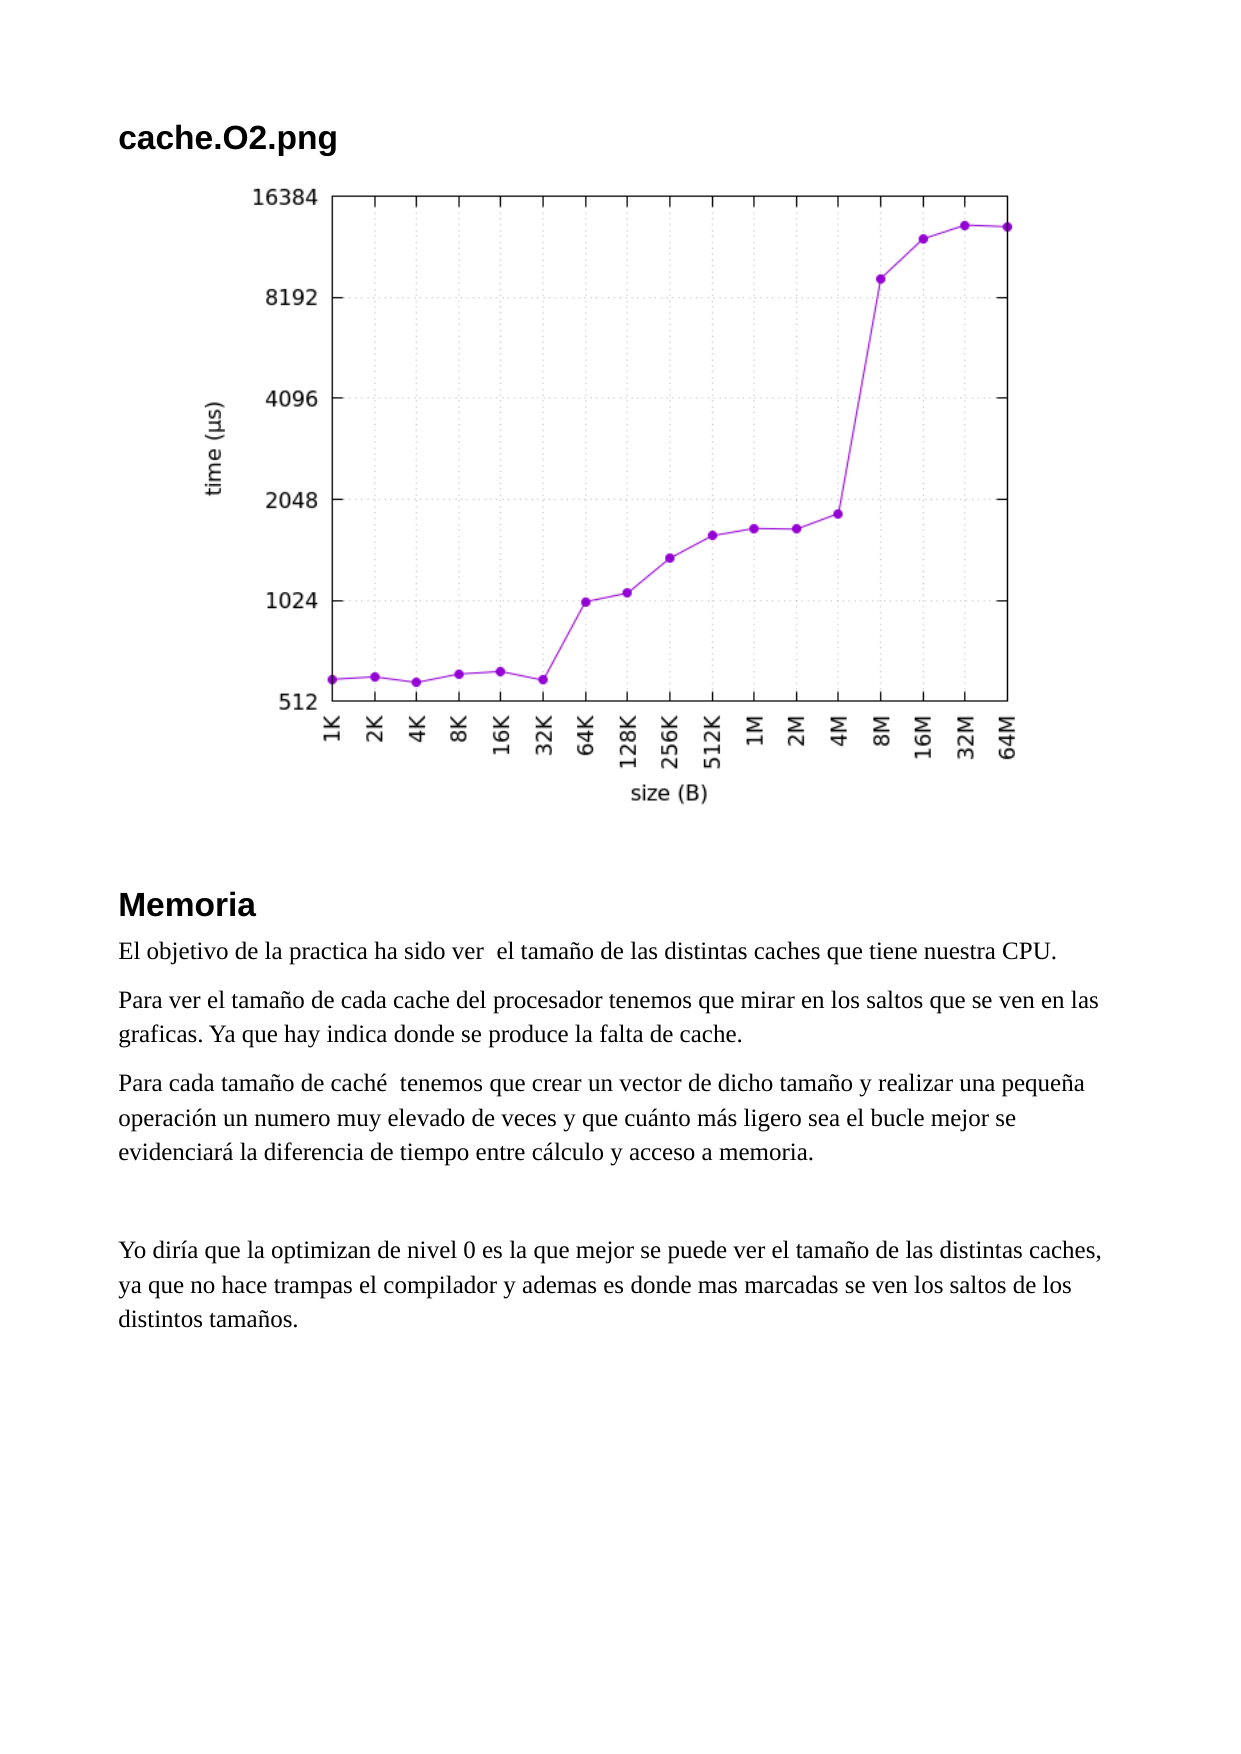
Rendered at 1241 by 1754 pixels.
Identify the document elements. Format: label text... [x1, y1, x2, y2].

subtitle Memoria [118, 885, 1122, 923]
text Yo diría que la optimizan de nivel 0 es la que mejor se puede ver el tamaño de las distintas caches, ya que no hace trampas el compilador y ademas es donde mas marcadas se ven los saltos de los distintos tamaños. [118, 1236, 1122, 1333]
text El objetivo de la practica ha sido ver el tamaño de las distintas caches que tiene nuestra CPU. [118, 936, 1122, 965]
subtitle cache.O2.png [118, 118, 1122, 157]
text Para cada tamaño de caché tenemos que crear un vector de dicho tamaño y realizar una pequeña operación un numero muy elevado de veces y que cuánto más ligero sea el bucle mejor se evidenciará la diferencia de tiempo entre cálculo y acceso a memoria. [118, 1068, 1122, 1166]
picture [193, 169, 1047, 810]
text Para ver el tamaño de cada cache del procesador tenemos que mirar en los saltos que se ven en las graficas. Ya que hay indica donde se produce la falta de cache. [118, 985, 1122, 1048]
